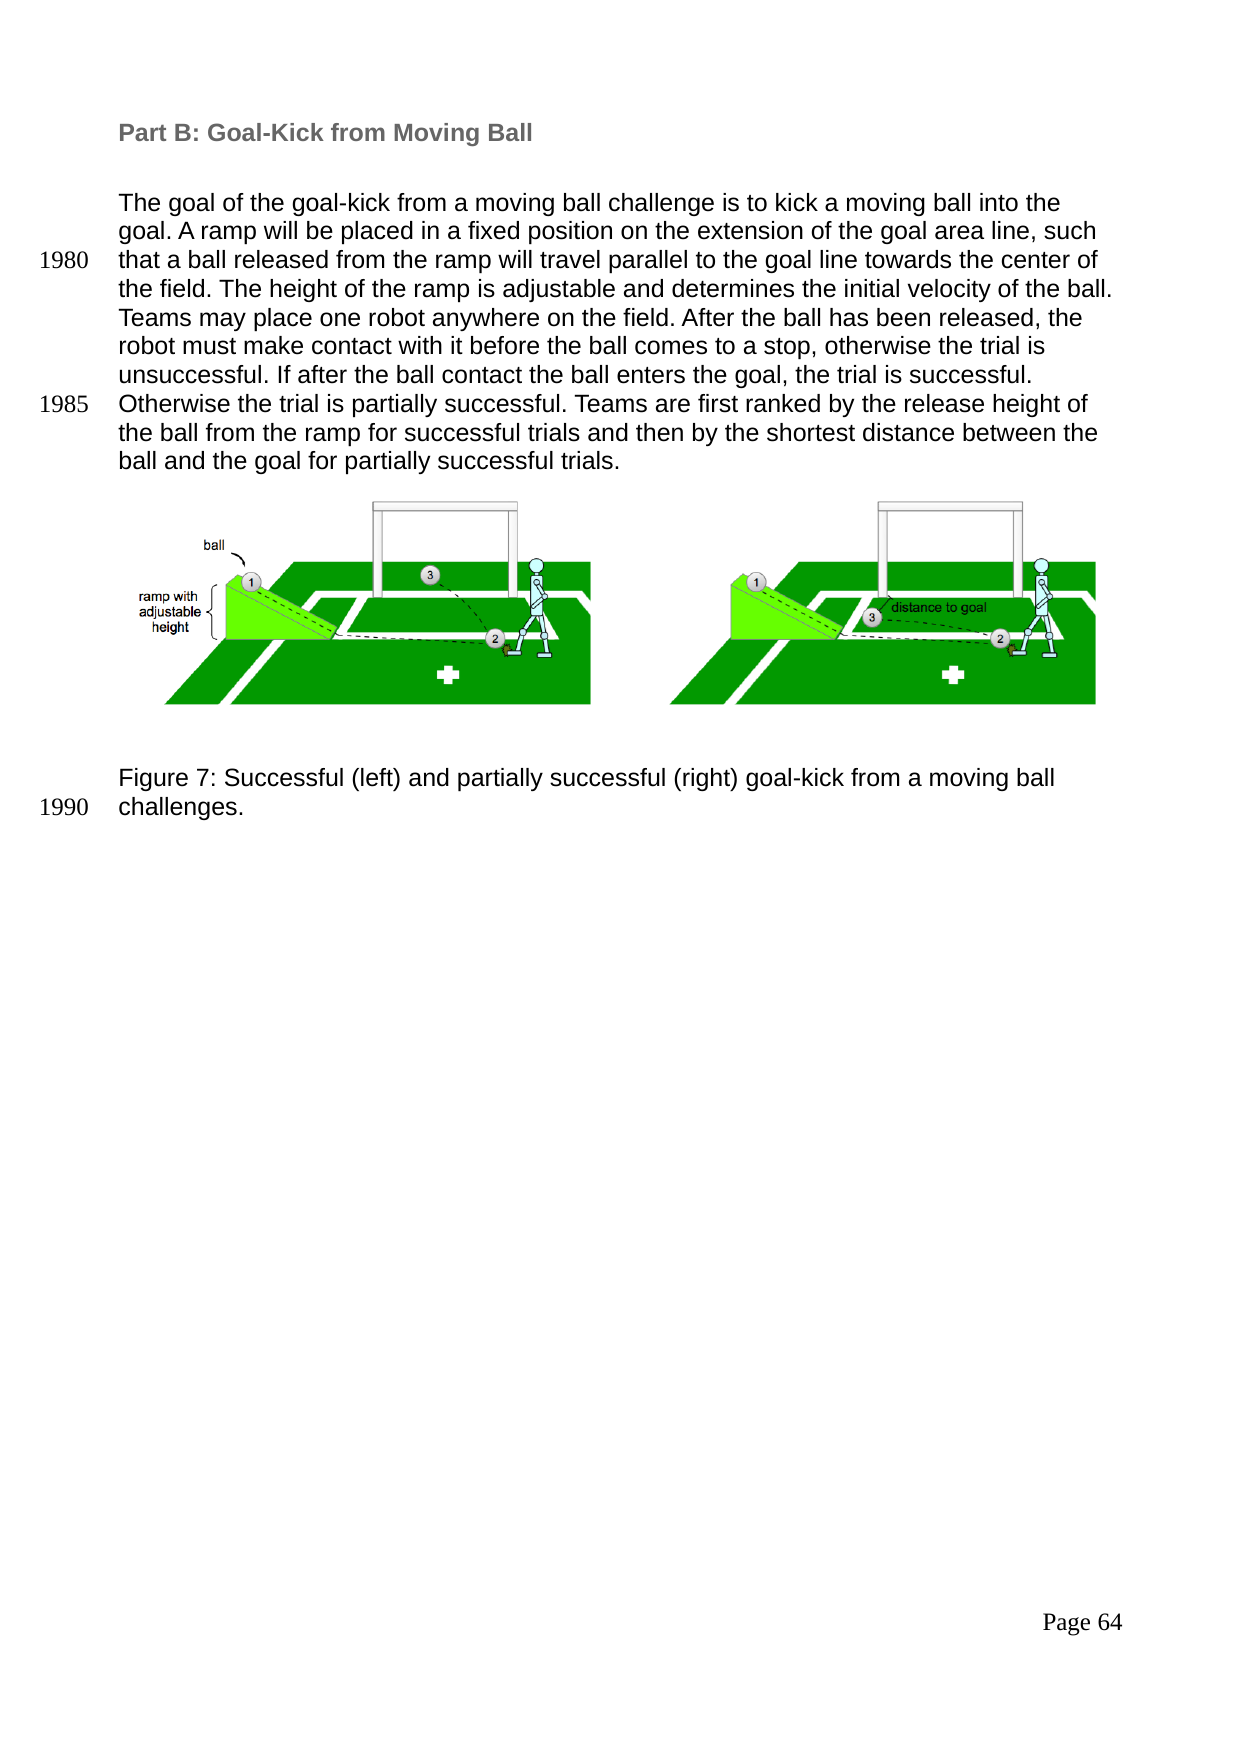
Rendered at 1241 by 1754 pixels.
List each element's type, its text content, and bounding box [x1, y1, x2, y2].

text The goal of the goal-kick from a moving ball challenge is to kick a moving ball into the goal. A ramp will be placed in a fixed position on the extension of the goal area line, such that a ball released from the ramp will travel parallel to the goal line towards the center of the field. The height of the ramp is adjustable and determines the initial velocity of the ball. Teams may place one robot anywhere on the field. After the ball has been released, the robot must make contact with it before the ball comes to a stop, otherwise the trial is unsuccessful. If after the ball contact the ball enters the goal, the trial is successful. Otherwise the trial is partially successful. Teams are first ranked by the release height of the ball from the ramp for successful trials and then by the shortest distance between the ball and the goal for partially successful trials. [118, 187, 1122, 475]
picture [118, 481, 1123, 728]
text Figure 7: Successful (left) and partially successful (right) goal-kick from a moving ball challenges. [118, 763, 1122, 820]
text Part B: Goal-Kick from Moving Ball [118, 118, 1122, 147]
